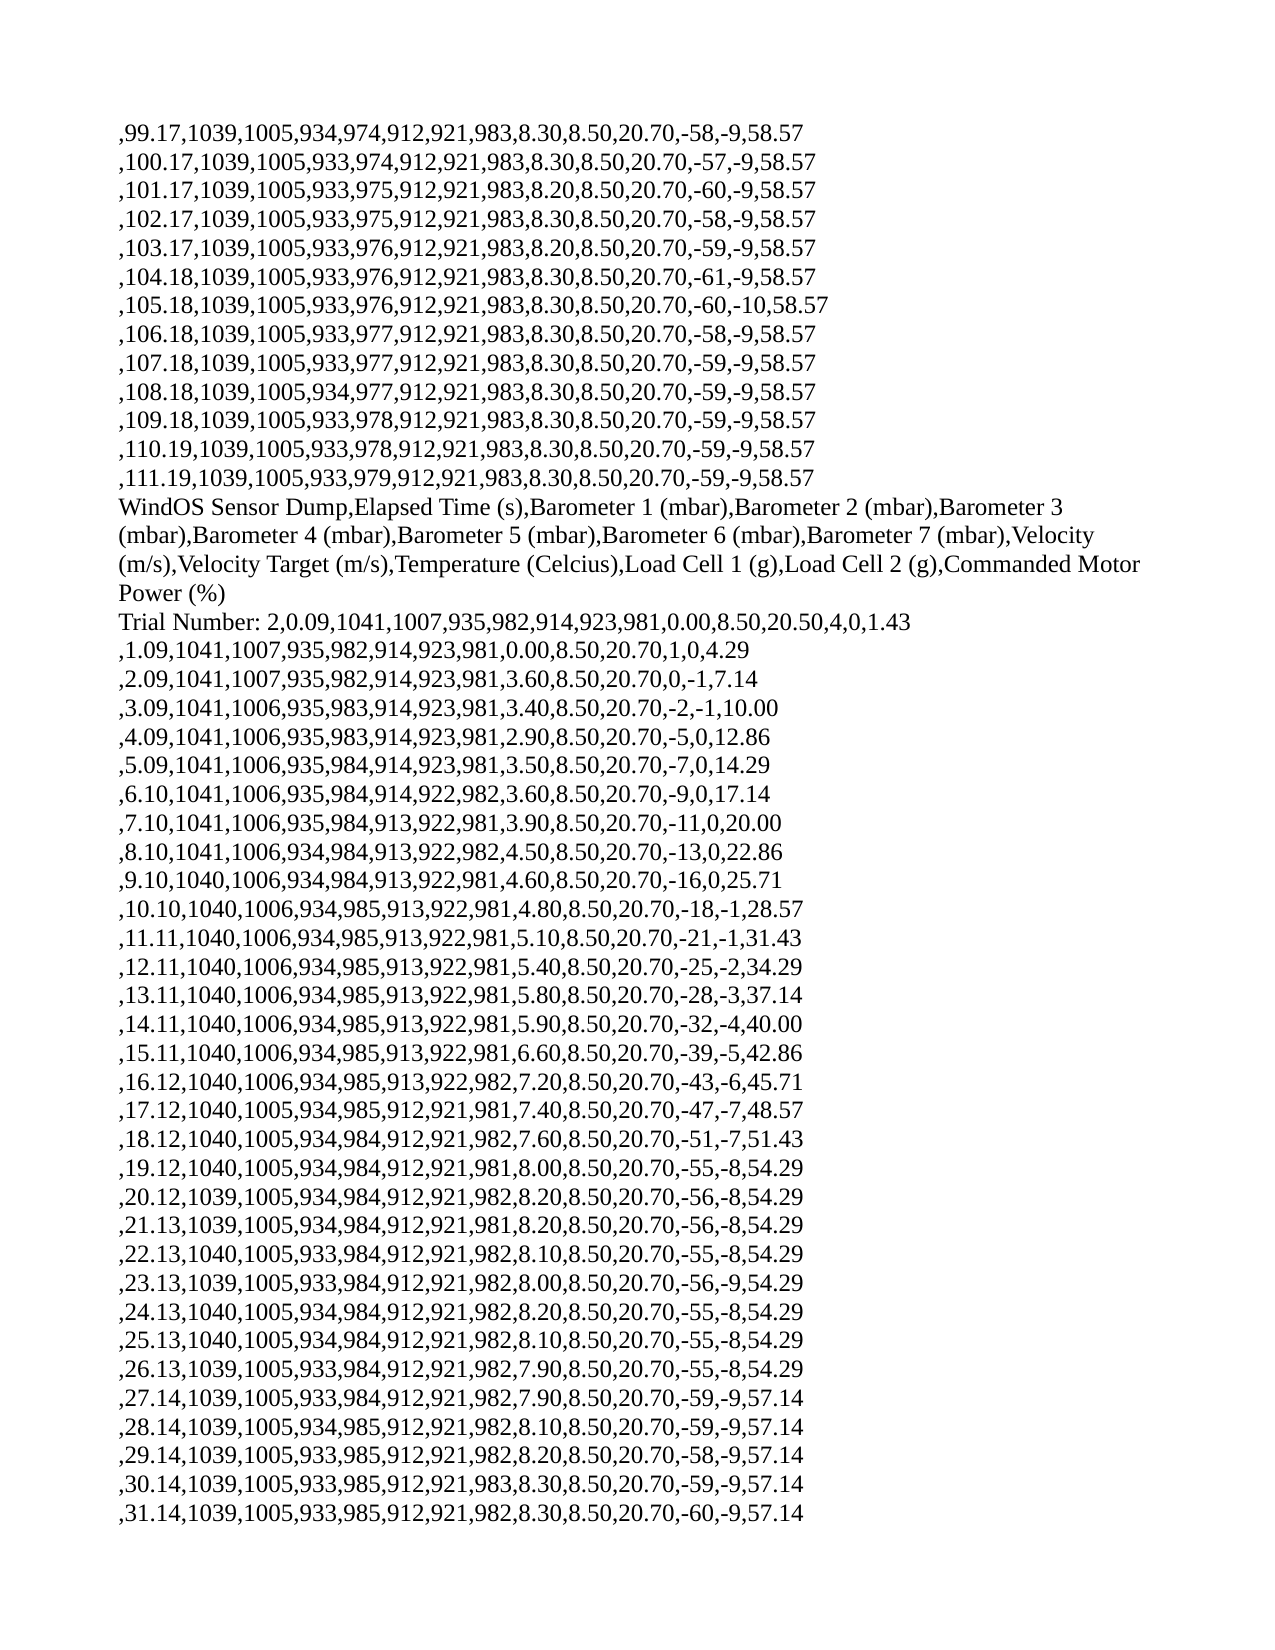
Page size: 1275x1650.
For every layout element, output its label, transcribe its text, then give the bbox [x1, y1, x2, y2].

text ,21.13,1039,1005,934,984,912,921,981,8.20,8.50,20.70,-56,-8,54.29 [118, 1211, 1157, 1239]
text Trial Number: 2,0.09,1041,1007,935,982,914,923,981,0.00,8.50,20.50,4,0,1.43 [118, 607, 1157, 636]
text ,17.12,1040,1005,934,985,912,921,981,7.40,8.50,20.70,-47,-7,48.57 [118, 1096, 1157, 1124]
text ,10.10,1040,1006,934,985,913,922,981,4.80,8.50,20.70,-18,-1,28.57 [118, 894, 1157, 923]
text ,29.14,1039,1005,933,985,912,921,982,8.20,8.50,20.70,-58,-9,57.14 [118, 1441, 1157, 1469]
text ,25.13,1040,1005,934,984,912,921,982,8.10,8.50,20.70,-55,-8,54.29 [118, 1326, 1157, 1354]
text ,5.09,1041,1006,935,984,914,923,981,3.50,8.50,20.70,-7,0,14.29 [118, 751, 1157, 779]
text ,22.13,1040,1005,933,984,912,921,982,8.10,8.50,20.70,-55,-8,54.29 [118, 1239, 1157, 1268]
text ,107.18,1039,1005,933,977,912,921,983,8.30,8.50,20.70,-59,-9,58.57 [118, 348, 1157, 377]
text ,4.09,1041,1006,935,983,914,923,981,2.90,8.50,20.70,-5,0,12.86 [118, 722, 1157, 751]
text ,102.17,1039,1005,933,975,912,921,983,8.30,8.50,20.70,-58,-9,58.57 [118, 204, 1157, 233]
text ,16.12,1040,1006,934,985,913,922,982,7.20,8.50,20.70,-43,-6,45.71 [118, 1067, 1157, 1096]
text ,7.10,1041,1006,935,984,913,922,981,3.90,8.50,20.70,-11,0,20.00 [118, 808, 1157, 837]
text WindOS Sensor Dump,Elapsed Time (s),Barometer 1 (mbar),Barometer 2 (mbar),Barometer 3 (mbar),Barometer 4 (mbar),Barometer 5 (mbar),Barometer 6 (mbar),Barometer 7 (mbar),Velocity (m/s),Velocity Target (m/s),Temperature (Celcius),Load Cell 1 (g),Load Cell 2 (g),Commanded Motor Power (%) [118, 492, 1157, 607]
text ,105.18,1039,1005,933,976,912,921,983,8.30,8.50,20.70,-60,-10,58.57 [118, 291, 1157, 319]
text ,8.10,1041,1006,934,984,913,922,982,4.50,8.50,20.70,-13,0,22.86 [118, 837, 1157, 866]
text ,14.11,1040,1006,934,985,913,922,981,5.90,8.50,20.70,-32,-4,40.00 [118, 1009, 1157, 1038]
text ,109.18,1039,1005,933,978,912,921,983,8.30,8.50,20.70,-59,-9,58.57 [118, 406, 1157, 434]
text ,111.19,1039,1005,933,979,912,921,983,8.30,8.50,20.70,-59,-9,58.57 [118, 463, 1157, 492]
text ,100.17,1039,1005,933,974,912,921,983,8.30,8.50,20.70,-57,-9,58.57 [118, 147, 1157, 176]
text ,11.11,1040,1006,934,985,913,922,981,5.10,8.50,20.70,-21,-1,31.43 [118, 923, 1157, 952]
text ,103.17,1039,1005,933,976,912,921,983,8.20,8.50,20.70,-59,-9,58.57 [118, 233, 1157, 262]
text ,24.13,1040,1005,934,984,912,921,982,8.20,8.50,20.70,-55,-8,54.29 [118, 1297, 1157, 1326]
text ,15.11,1040,1006,934,985,913,922,981,6.60,8.50,20.70,-39,-5,42.86 [118, 1038, 1157, 1067]
text ,106.18,1039,1005,933,977,912,921,983,8.30,8.50,20.70,-58,-9,58.57 [118, 319, 1157, 348]
text ,3.09,1041,1006,935,983,914,923,981,3.40,8.50,20.70,-2,-1,10.00 [118, 693, 1157, 722]
text ,26.13,1039,1005,933,984,912,921,982,7.90,8.50,20.70,-55,-8,54.29 [118, 1354, 1157, 1383]
text ,12.11,1040,1006,934,985,913,922,981,5.40,8.50,20.70,-25,-2,34.29 [118, 952, 1157, 981]
text ,31.14,1039,1005,933,985,912,921,982,8.30,8.50,20.70,-60,-9,57.14 [118, 1498, 1157, 1527]
text ,20.12,1039,1005,934,984,912,921,982,8.20,8.50,20.70,-56,-8,54.29 [118, 1182, 1157, 1211]
text ,108.18,1039,1005,934,977,912,921,983,8.30,8.50,20.70,-59,-9,58.57 [118, 377, 1157, 406]
text ,27.14,1039,1005,933,984,912,921,982,7.90,8.50,20.70,-59,-9,57.14 [118, 1383, 1157, 1412]
text ,2.09,1041,1007,935,982,914,923,981,3.60,8.50,20.70,0,-1,7.14 [118, 664, 1157, 693]
text ,9.10,1040,1006,934,984,913,922,981,4.60,8.50,20.70,-16,0,25.71 [118, 866, 1157, 894]
text ,28.14,1039,1005,934,985,912,921,982,8.10,8.50,20.70,-59,-9,57.14 [118, 1412, 1157, 1441]
text ,13.11,1040,1006,934,985,913,922,981,5.80,8.50,20.70,-28,-3,37.14 [118, 981, 1157, 1009]
text ,23.13,1039,1005,933,984,912,921,982,8.00,8.50,20.70,-56,-9,54.29 [118, 1268, 1157, 1297]
text ,101.17,1039,1005,933,975,912,921,983,8.20,8.50,20.70,-60,-9,58.57 [118, 176, 1157, 204]
text ,30.14,1039,1005,933,985,912,921,983,8.30,8.50,20.70,-59,-9,57.14 [118, 1469, 1157, 1498]
text ,6.10,1041,1006,935,984,914,922,982,3.60,8.50,20.70,-9,0,17.14 [118, 779, 1157, 808]
text ,104.18,1039,1005,933,976,912,921,983,8.30,8.50,20.70,-61,-9,58.57 [118, 262, 1157, 291]
text ,1.09,1041,1007,935,982,914,923,981,0.00,8.50,20.70,1,0,4.29 [118, 636, 1157, 664]
text ,110.19,1039,1005,933,978,912,921,983,8.30,8.50,20.70,-59,-9,58.57 [118, 434, 1157, 463]
text ,99.17,1039,1005,934,974,912,921,983,8.30,8.50,20.70,-58,-9,58.57 [118, 118, 1157, 147]
text ,19.12,1040,1005,934,984,912,921,981,8.00,8.50,20.70,-55,-8,54.29 [118, 1153, 1157, 1182]
text ,18.12,1040,1005,934,984,912,921,982,7.60,8.50,20.70,-51,-7,51.43 [118, 1124, 1157, 1153]
